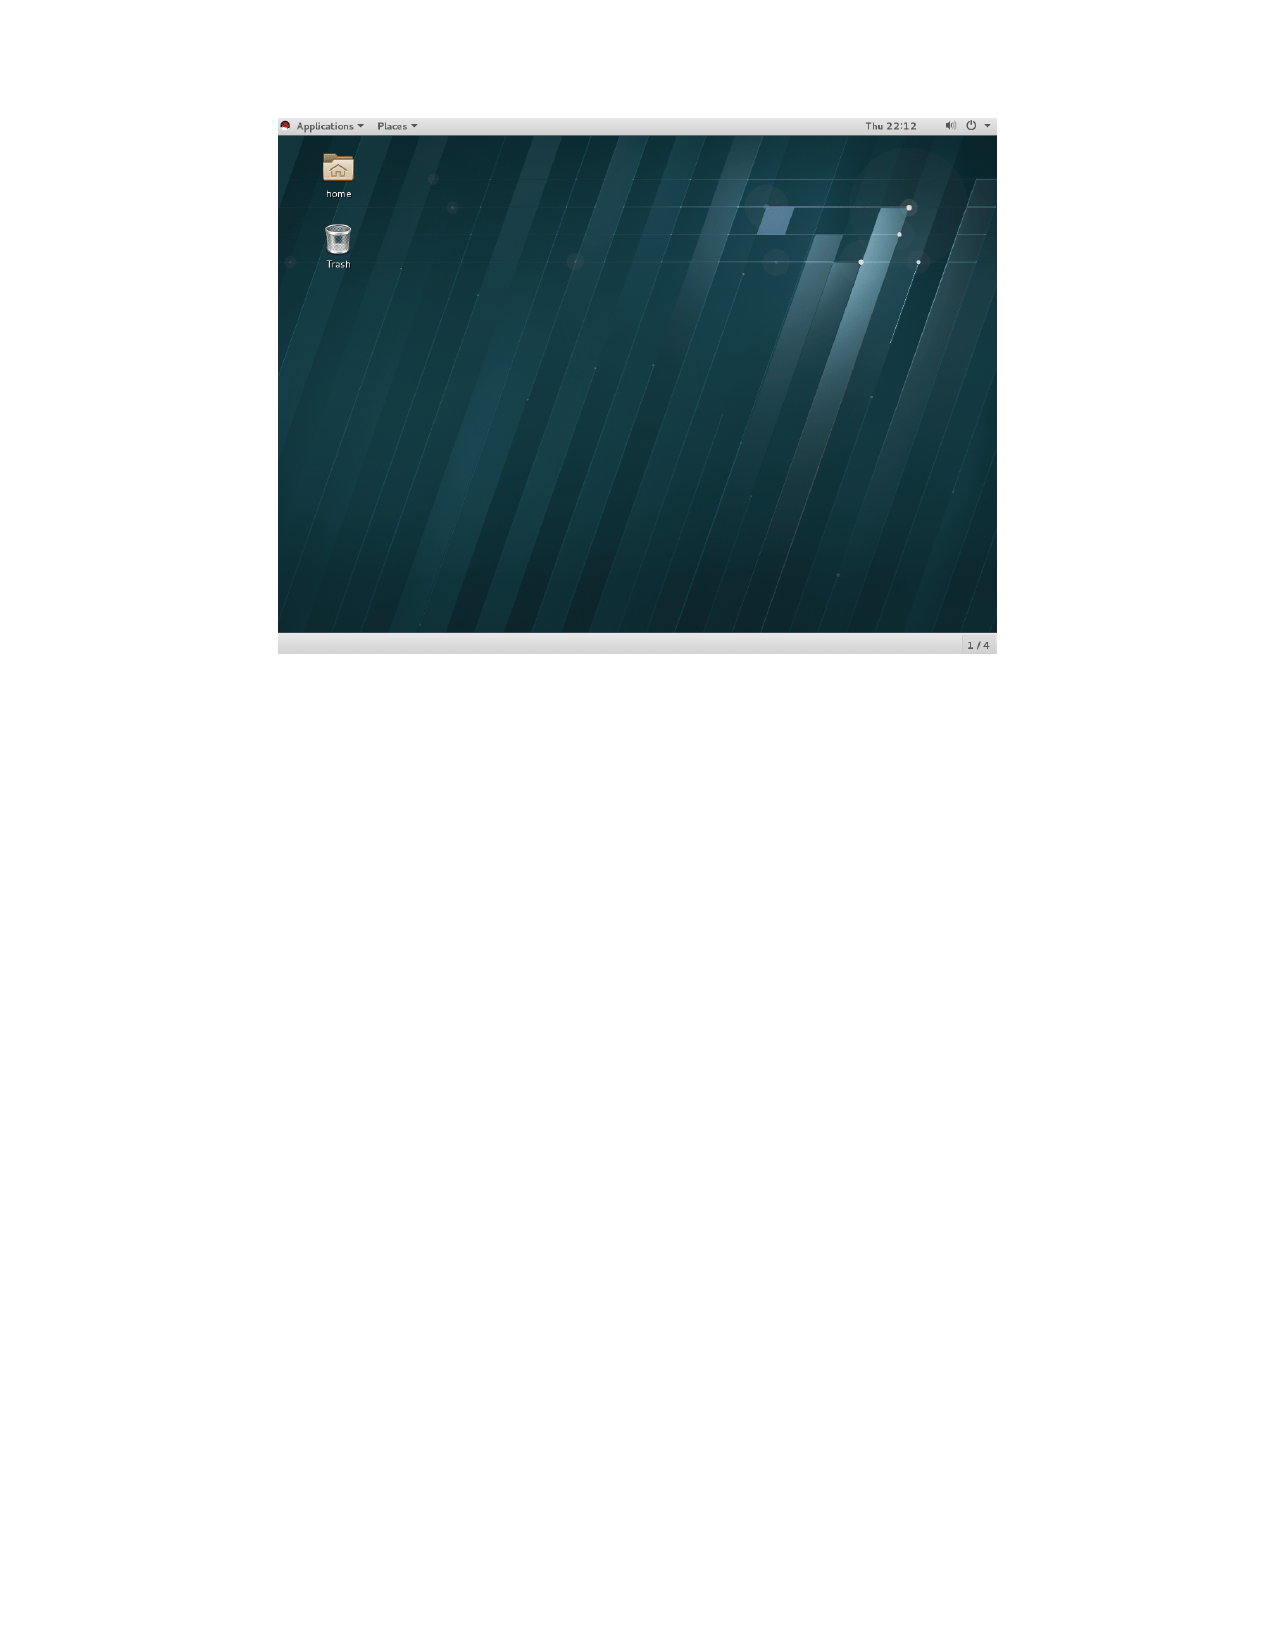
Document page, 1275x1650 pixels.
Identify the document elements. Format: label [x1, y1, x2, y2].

picture [278, 118, 997, 654]
